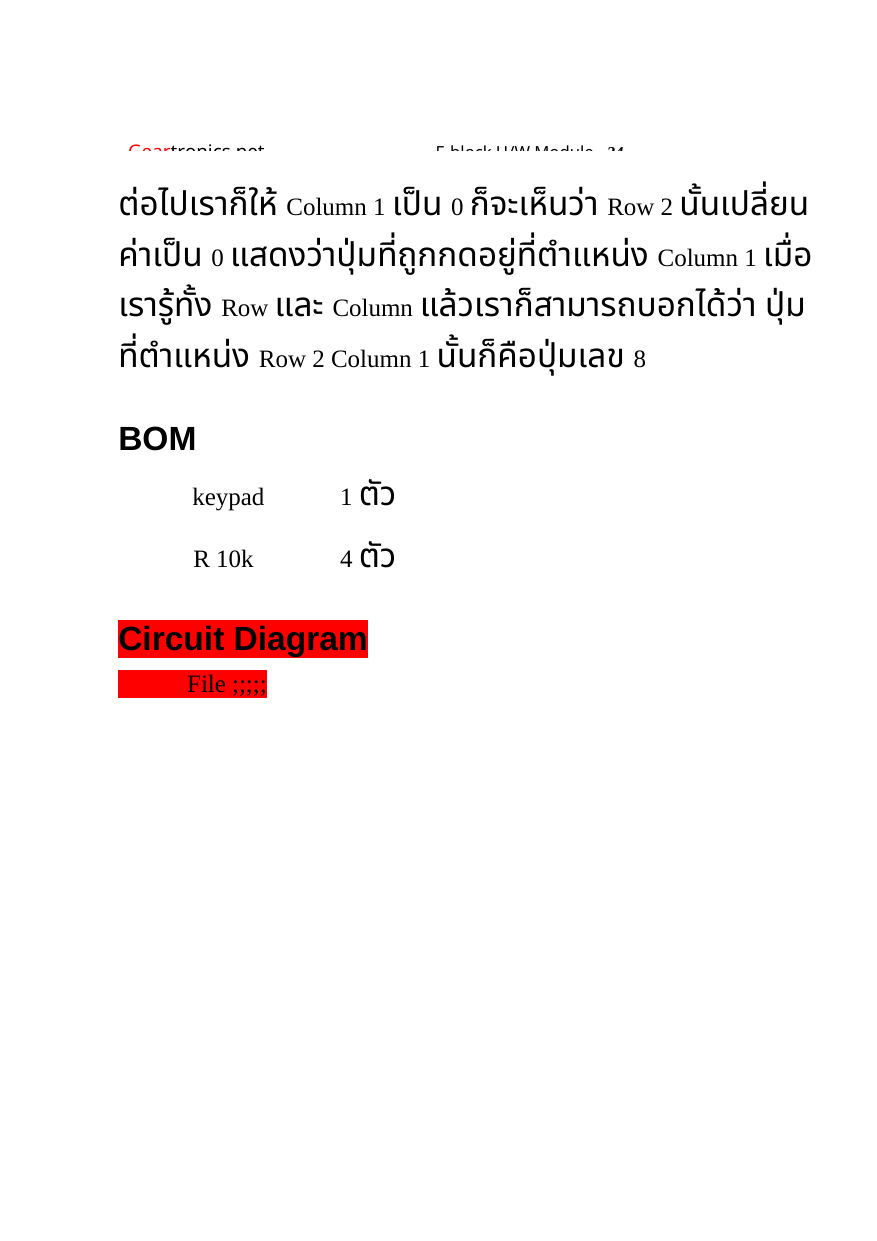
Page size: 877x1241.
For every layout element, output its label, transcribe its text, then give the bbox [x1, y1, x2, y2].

text ต่อไปเราก็ให้ Column 1 เป็น 0 ก็จะเห็นว่า Row 2 นั้นเปลี่ยนค่าเป็น 0 แสดงว่าปุ่มที่ถูกกดอยู่ที่ตำแหน่ง Column 1 เมื่อเรารู้ทั้ง Row และ Columnแล้วเราก็สามารถบอกได้ว่า ปุ่มที่ตำแหน่ง Row 2 Column 1 นั้นก็คือปุ่มเลข 8 [118, 180, 818, 382]
text keypad 1 ตัว [118, 469, 818, 520]
text File ;;;;; [118, 670, 818, 698]
list R 10k 4 ตัว [156, 532, 818, 583]
subtitle Circuit Diagram [118, 620, 818, 658]
subtitle BOM [118, 419, 818, 457]
